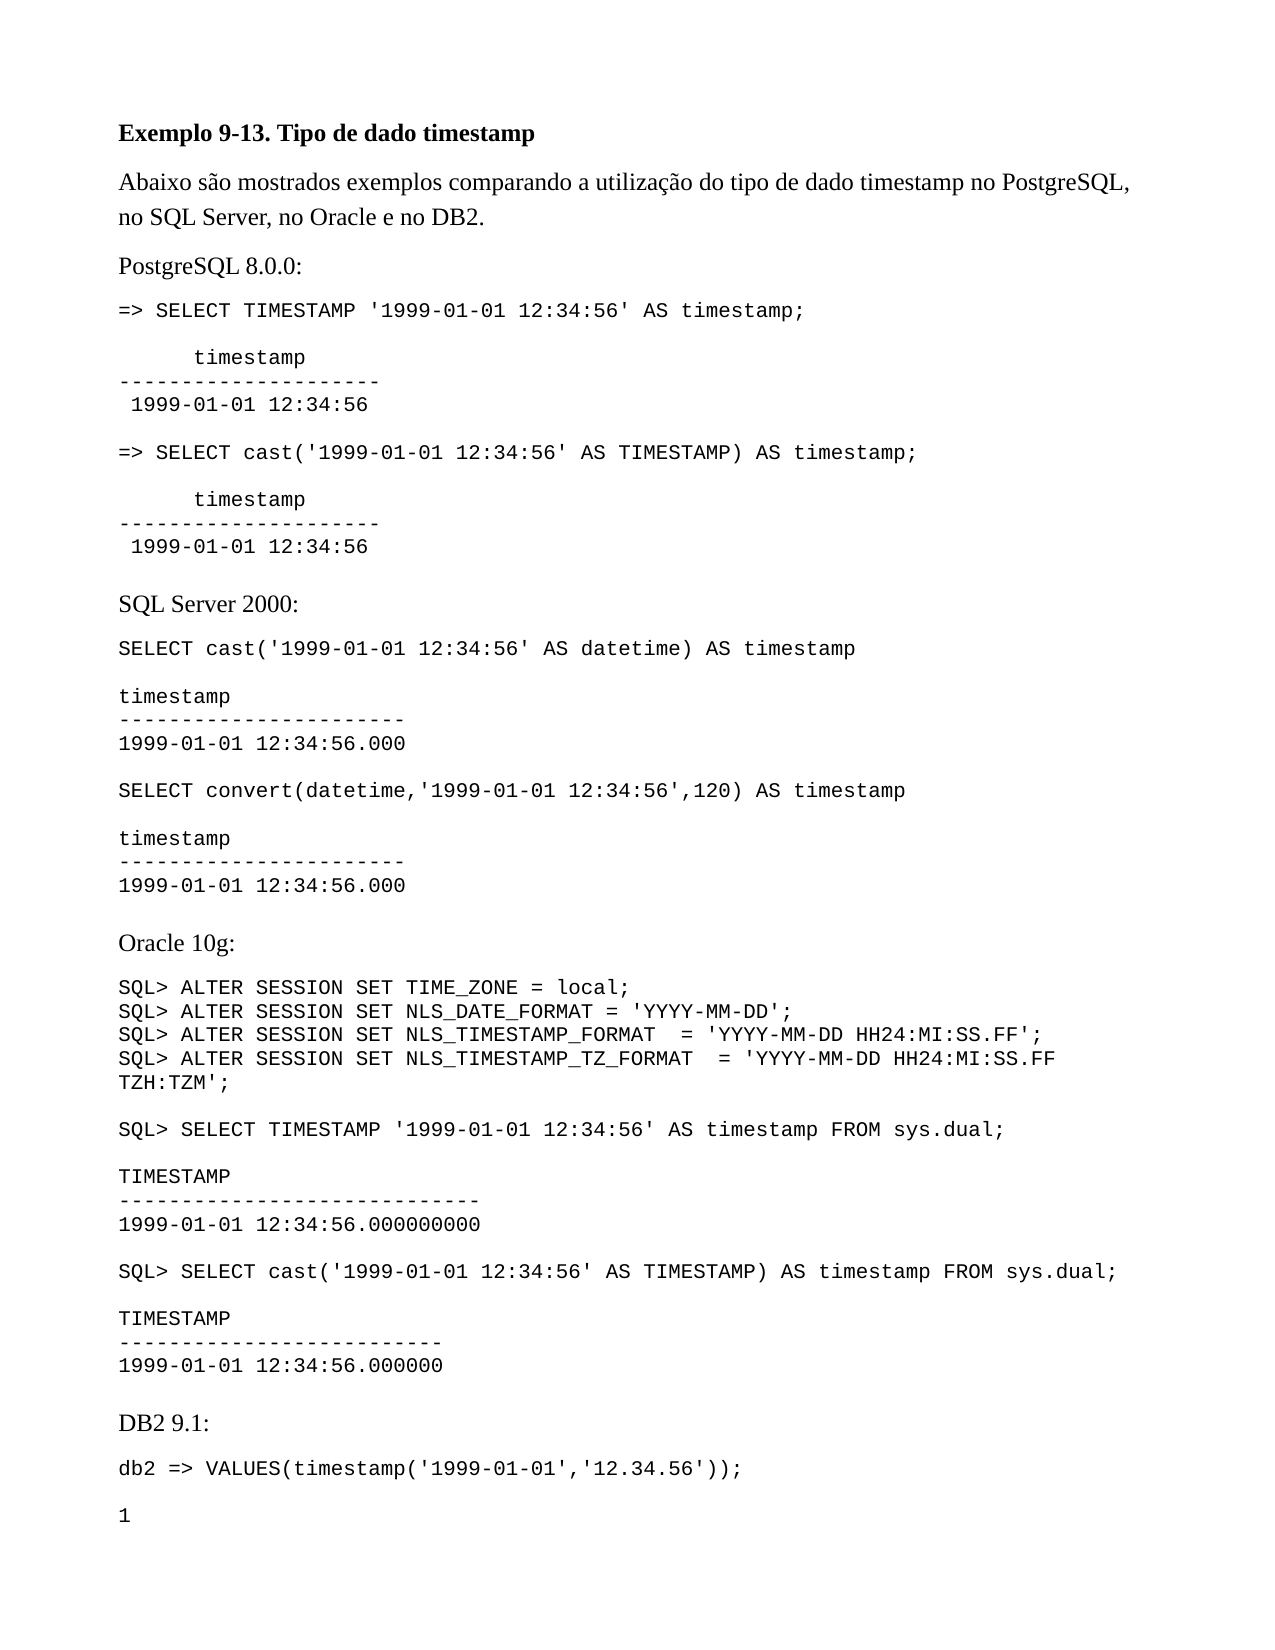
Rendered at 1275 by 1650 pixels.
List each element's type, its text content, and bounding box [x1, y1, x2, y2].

text ----------------------------- [118, 1190, 1157, 1213]
text timestamp [118, 347, 1157, 371]
text --------------------- [118, 371, 1157, 394]
text 1999-01-01 12:34:56.000000 [118, 1355, 1157, 1379]
text => SELECT TIMESTAMP '1999-01-01 12:34:56' AS timestamp; [118, 300, 1157, 323]
text SQL Server 2000: [118, 589, 1157, 618]
text Exemplo 9-13. Tipo de dado timestamp [118, 118, 1157, 147]
text ----------------------- [118, 709, 1157, 733]
text 1999-01-01 12:34:56.000 [118, 733, 1157, 757]
text => SELECT cast('1999-01-01 12:34:56' AS TIMESTAMP) AS timestamp; [118, 442, 1157, 465]
text -------------------------- [118, 1332, 1157, 1355]
text PostgreSQL 8.0.0: [118, 251, 1157, 279]
text db2 => VALUES(timestamp('1999-01-01','12.34.56')); [118, 1458, 1157, 1481]
text TIMESTAMP [118, 1308, 1157, 1332]
text 1999-01-01 12:34:56 [118, 394, 1157, 418]
text 1999-01-01 12:34:56.000000000 [118, 1213, 1157, 1237]
text SQL> ALTER SESSION SET NLS_DATE_FORMAT = 'YYYY-MM-DD'; [118, 1001, 1157, 1024]
text TIMESTAMP [118, 1166, 1157, 1190]
text SQL> ALTER SESSION SET NLS_TIMESTAMP_TZ_FORMAT = 'YYYY-MM-DD HH24:MI:SS.FF TZH:TZM'; [118, 1048, 1157, 1095]
text Abaixo são mostrados exemplos comparando a utilização do tipo de dado timestamp no PostgreSQL, no SQL Server, no Oracle e no DB2. [118, 167, 1157, 230]
text ----------------------- [118, 851, 1157, 875]
text SQL> ALTER SESSION SET TIME_ZONE = local; [118, 977, 1157, 1001]
text 1 [118, 1505, 1157, 1528]
text timestamp [118, 828, 1157, 851]
text SQL> ALTER SESSION SET NLS_TIMESTAMP_FORMAT = 'YYYY-MM-DD HH24:MI:SS.FF'; [118, 1024, 1157, 1048]
text timestamp [118, 686, 1157, 709]
text Oracle 10g: [118, 928, 1157, 957]
text 1999-01-01 12:34:56 [118, 536, 1157, 560]
text --------------------- [118, 513, 1157, 536]
text SQL> SELECT TIMESTAMP '1999-01-01 12:34:56' AS timestamp FROM sys.dual; [118, 1119, 1157, 1143]
text SELECT cast('1999-01-01 12:34:56' AS datetime) AS timestamp [118, 638, 1157, 662]
text SQL> SELECT cast('1999-01-01 12:34:56' AS TIMESTAMP) AS timestamp FROM sys.dual; [118, 1261, 1157, 1284]
text timestamp [118, 489, 1157, 513]
text DB2 9.1: [118, 1408, 1157, 1437]
text SELECT convert(datetime,'1999-01-01 12:34:56',120) AS timestamp [118, 780, 1157, 804]
text 1999-01-01 12:34:56.000 [118, 875, 1157, 898]
